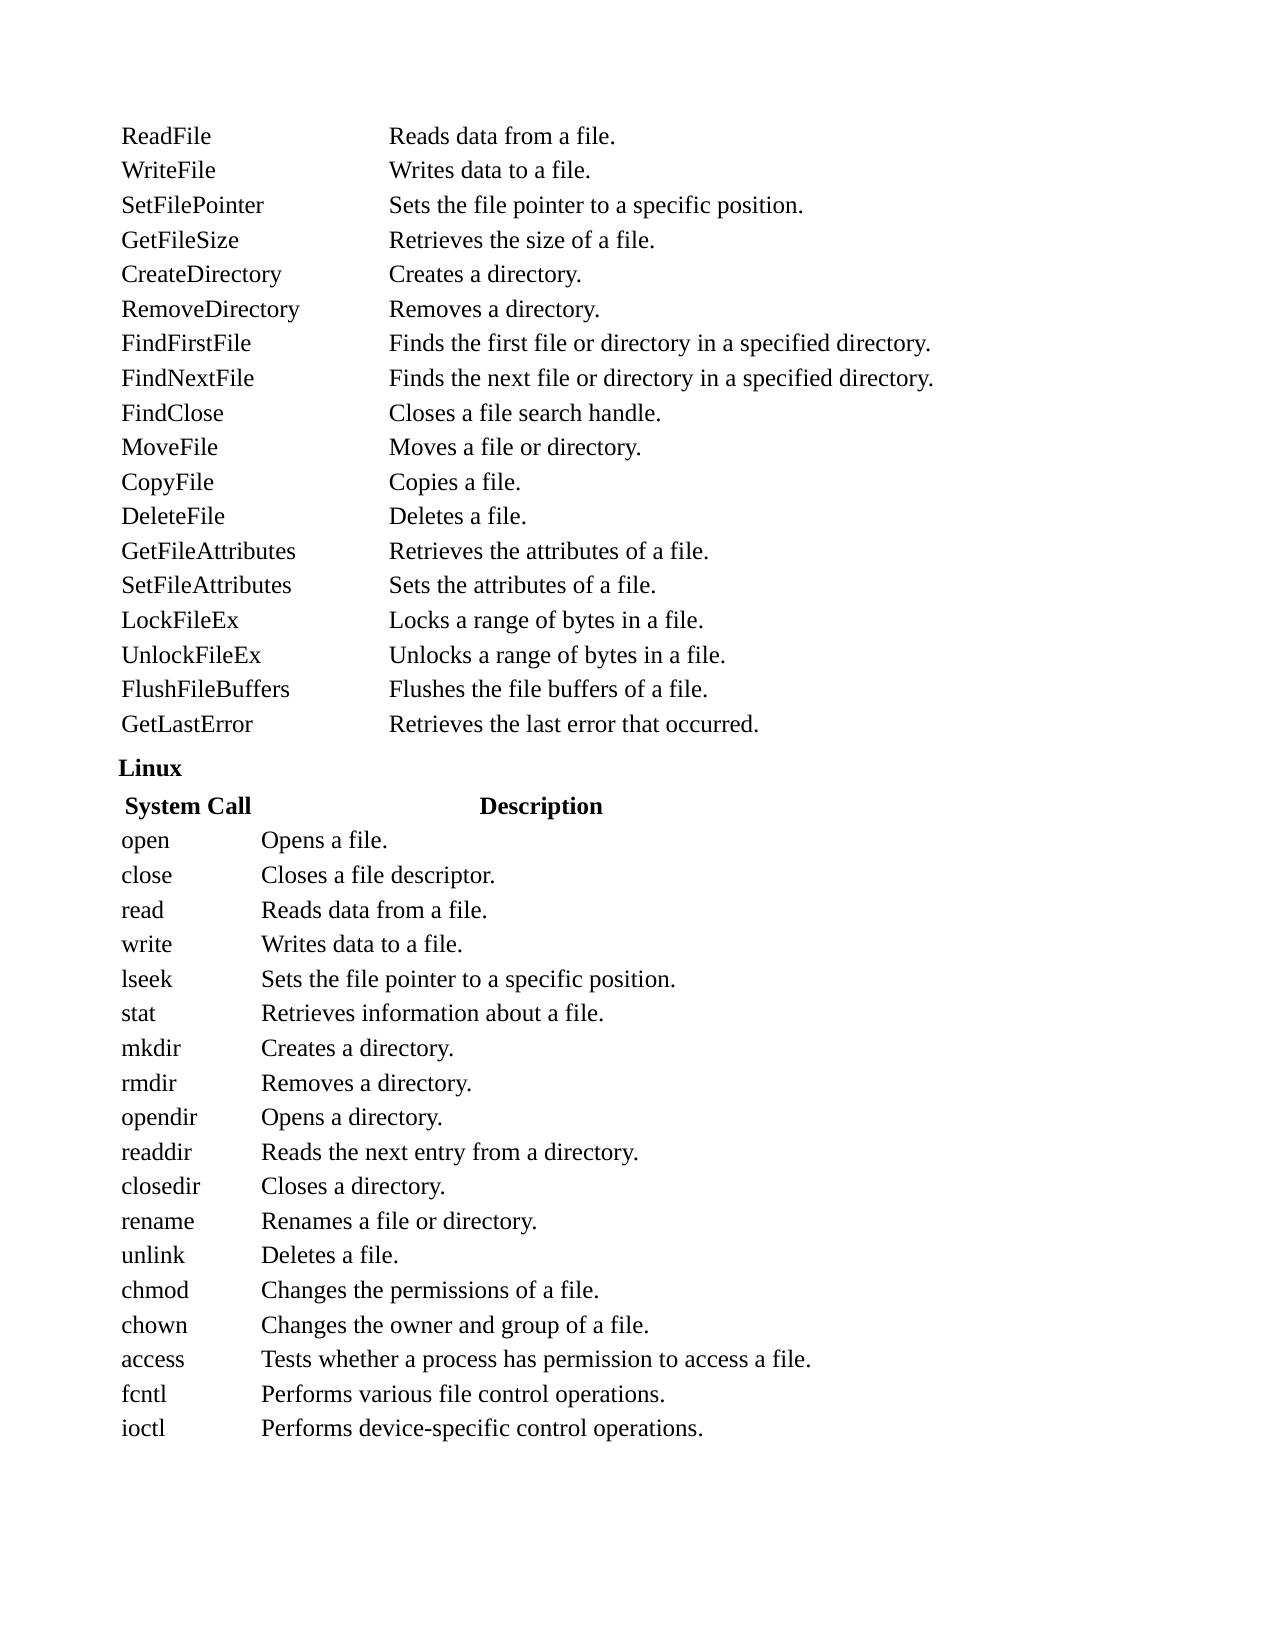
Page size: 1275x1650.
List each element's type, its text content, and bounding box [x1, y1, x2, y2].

table_cell GetFileSize [118, 222, 386, 256]
subtitle Linux [118, 753, 1157, 782]
table_cell RemoveDirectory [118, 291, 386, 326]
table_cell readdir [118, 1134, 258, 1168]
table_cell Closes a directory. [258, 1169, 824, 1203]
table_cell FlushFileBuffers [118, 671, 386, 706]
table_header Description [258, 788, 824, 823]
table_cell UnlockFileEx [118, 637, 386, 671]
table_cell Retrieves information about a file. [258, 996, 824, 1030]
table_cell Renames a file or directory. [258, 1203, 824, 1238]
table_cell FindClose [118, 395, 386, 429]
table_cell Flushes the file buffers of a file. [386, 671, 948, 706]
table_cell Removes a directory. [258, 1065, 824, 1099]
table_cell Reads data from a file. [258, 892, 824, 926]
table_cell rename [118, 1203, 258, 1238]
table_cell Closes a file descriptor. [258, 857, 824, 892]
table_cell Locks a range of bytes in a file. [386, 602, 948, 637]
table_cell Performs device-specific control operations. [258, 1411, 824, 1445]
table_cell lseek [118, 961, 258, 996]
table_cell access [118, 1341, 258, 1376]
table_cell Opens a file. [258, 823, 824, 857]
table_cell Deletes a file. [386, 499, 948, 533]
table_cell rmdir [118, 1065, 258, 1099]
table_cell Writes data to a file. [386, 153, 948, 187]
table_cell Sets the file pointer to a specific position. [386, 187, 948, 222]
table_cell DeleteFile [118, 499, 386, 533]
table_header System Call [118, 788, 258, 823]
table_cell FindFirstFile [118, 326, 386, 360]
table_cell WriteFile [118, 153, 386, 187]
table_cell ioctl [118, 1411, 258, 1445]
table_cell SetFileAttributes [118, 568, 386, 602]
table_cell mkdir [118, 1030, 258, 1065]
table_cell chmod [118, 1272, 258, 1307]
table_cell ReadFile [118, 118, 386, 153]
table_cell Changes the permissions of a file. [258, 1272, 824, 1307]
table_cell Reads data from a file. [386, 118, 948, 153]
table_cell Tests whether a process has permission to access a file. [258, 1341, 824, 1376]
table_cell opendir [118, 1099, 258, 1134]
table_cell Changes the owner and group of a file. [258, 1307, 824, 1341]
table_cell Opens a directory. [258, 1099, 824, 1134]
table_cell Copies a file. [386, 464, 948, 498]
table_cell read [118, 892, 258, 926]
table_cell FindNextFile [118, 360, 386, 395]
table_cell Unlocks a range of bytes in a file. [386, 637, 948, 671]
table_cell GetLastError [118, 706, 386, 741]
table_cell close [118, 857, 258, 892]
table_cell Retrieves the size of a file. [386, 222, 948, 256]
table_cell Retrieves the attributes of a file. [386, 533, 948, 568]
table_cell Finds the next file or directory in a specified directory. [386, 360, 948, 395]
table_cell open [118, 823, 258, 857]
table_cell stat [118, 996, 258, 1030]
table_cell Deletes a file. [258, 1238, 824, 1272]
table_cell Creates a directory. [258, 1030, 824, 1065]
table_cell unlink [118, 1238, 258, 1272]
table_cell Sets the file pointer to a specific position. [258, 961, 824, 996]
table_cell GetFileAttributes [118, 533, 386, 568]
table_cell chown [118, 1307, 258, 1341]
table_cell fcntl [118, 1376, 258, 1411]
table_cell Reads the next entry from a directory. [258, 1134, 824, 1168]
table_cell Sets the attributes of a file. [386, 568, 948, 602]
table_cell LockFileEx [118, 602, 386, 637]
table_cell Creates a directory. [386, 256, 948, 291]
table_cell SetFilePointer [118, 187, 386, 222]
table_cell Closes a file search handle. [386, 395, 948, 429]
table_cell CreateDirectory [118, 256, 386, 291]
table_cell Finds the first file or directory in a specified directory. [386, 326, 948, 360]
table_cell Retrieves the last error that occurred. [386, 706, 948, 741]
table_cell CopyFile [118, 464, 386, 498]
table_cell MoveFile [118, 429, 386, 464]
table_cell write [118, 926, 258, 961]
table_cell Performs various file control operations. [258, 1376, 824, 1411]
table_cell Moves a file or directory. [386, 429, 948, 464]
table_cell Writes data to a file. [258, 926, 824, 961]
table_cell Removes a directory. [386, 291, 948, 326]
table_cell closedir [118, 1169, 258, 1203]
